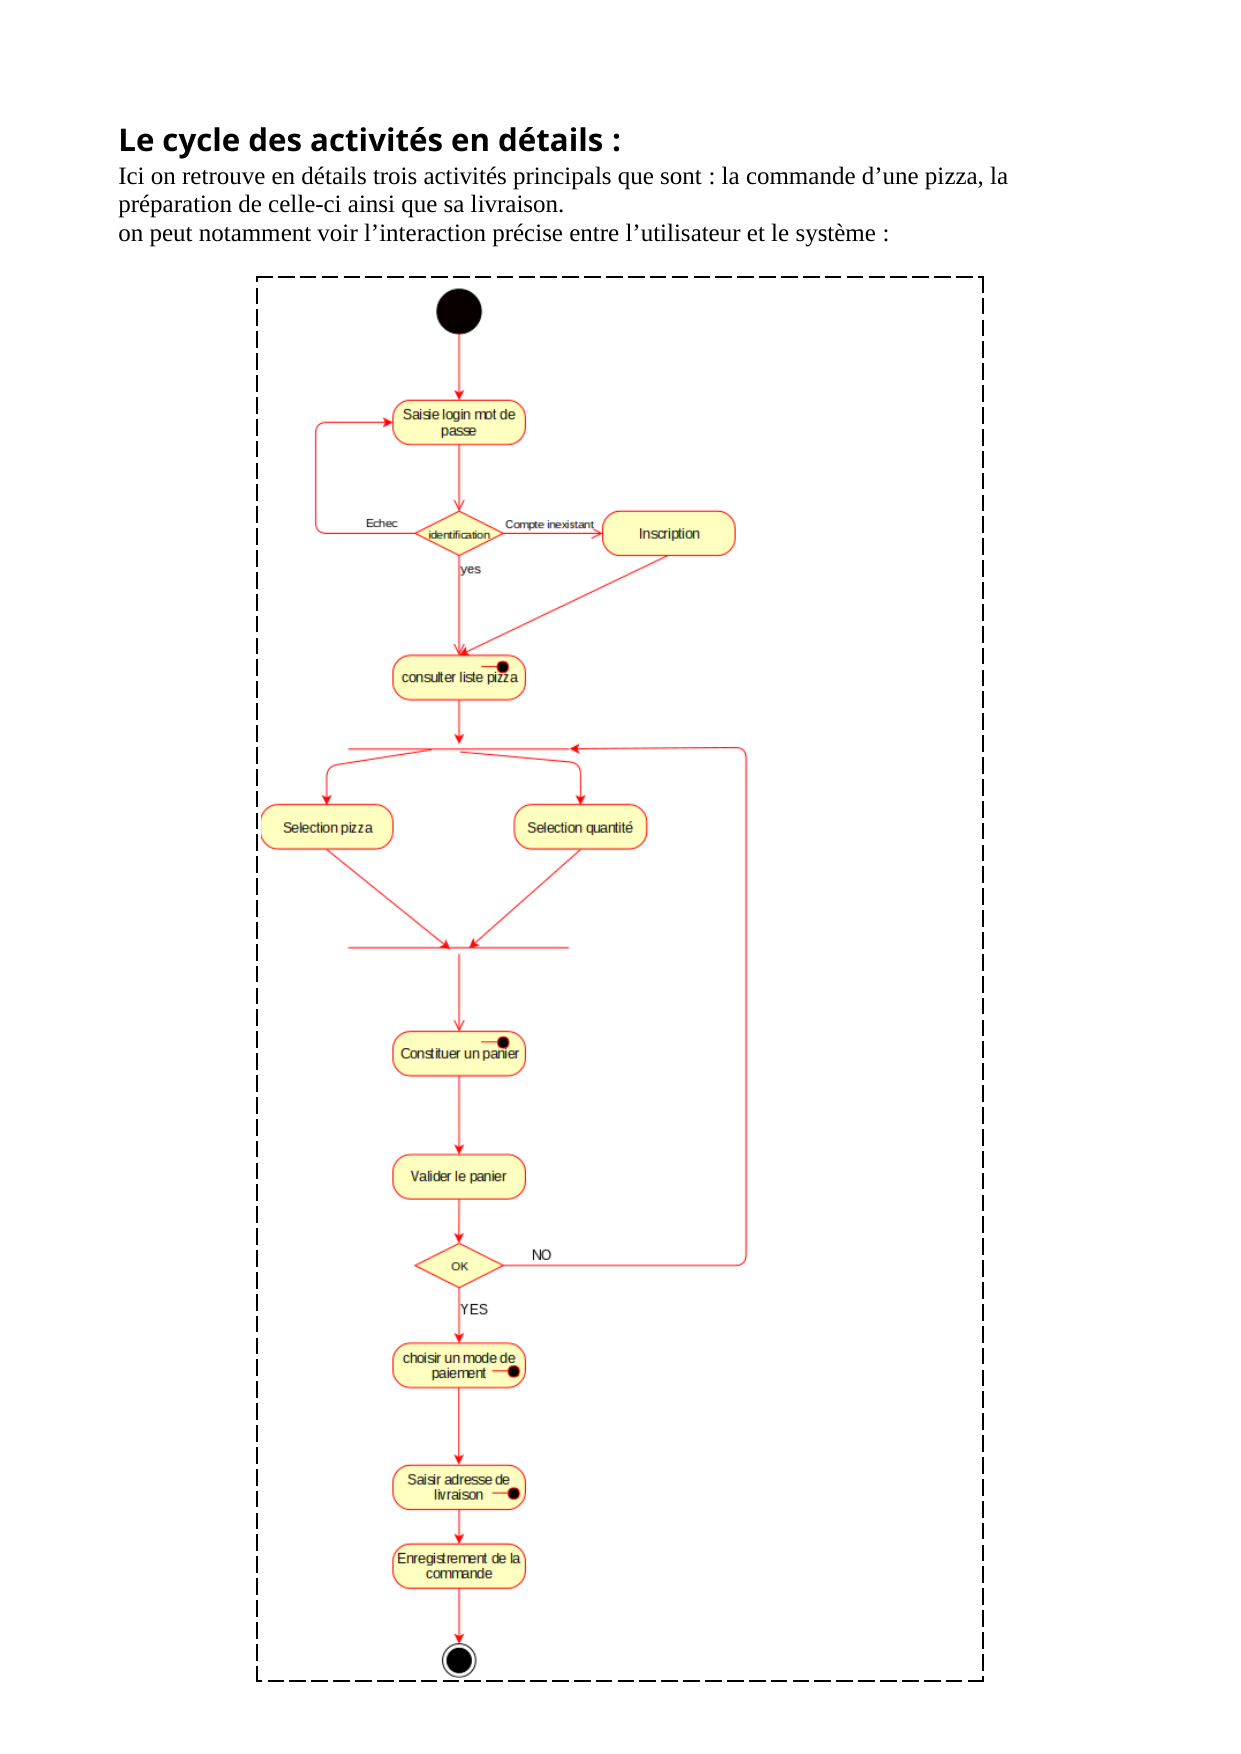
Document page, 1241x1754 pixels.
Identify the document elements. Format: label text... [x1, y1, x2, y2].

text Ici on retrouve en détails trois activités principals que sont : la commande d’une pizza, la préparation de celle-ci ainsi que sa livraison. [118, 161, 1122, 218]
picture [261, 280, 980, 1678]
text Le cycle des activités en détails : [118, 118, 1122, 161]
text on peut notamment voir l’interaction précise entre l’utilisateur et le système : [118, 218, 1122, 247]
